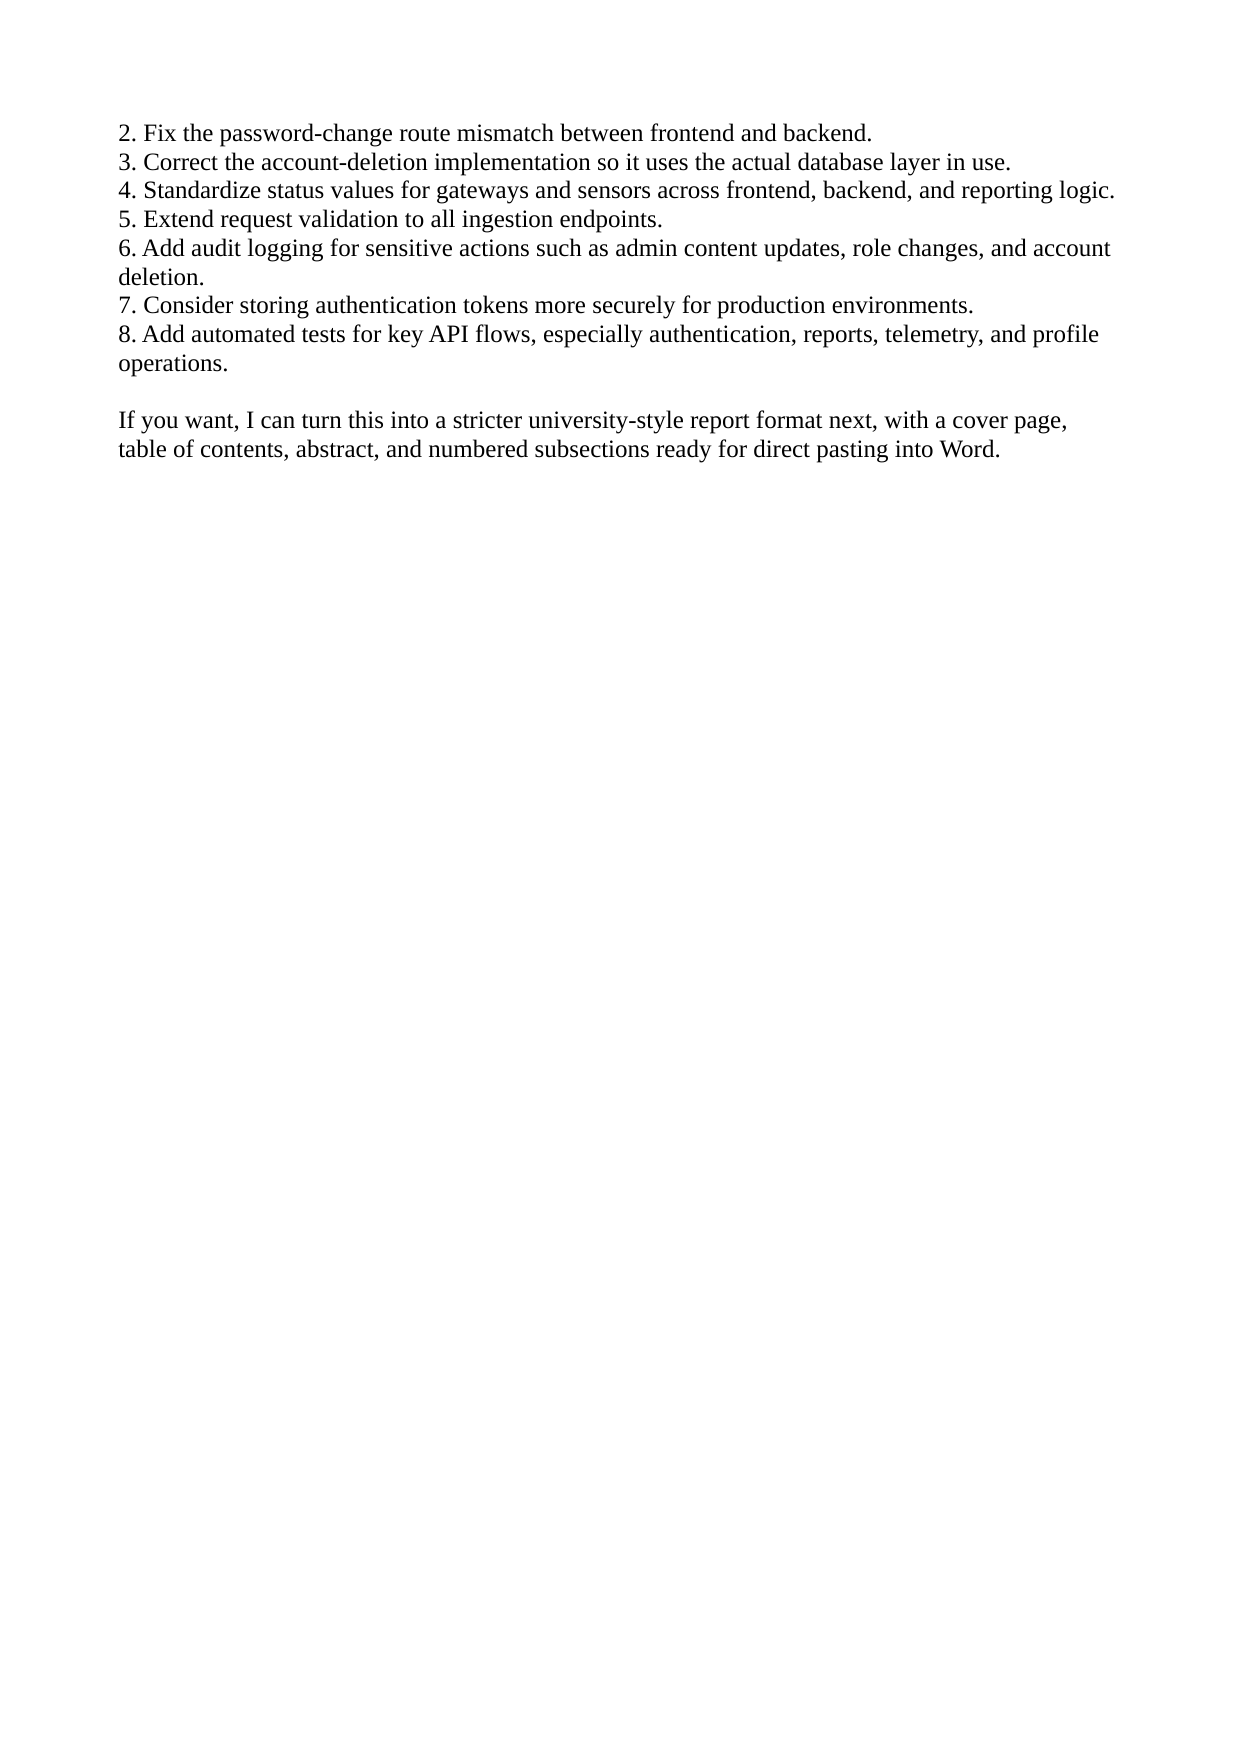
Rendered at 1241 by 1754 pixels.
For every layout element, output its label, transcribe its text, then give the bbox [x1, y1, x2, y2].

text 4. Standardize status values for gateways and sensors across frontend, backend, and reporting logic. [118, 176, 1122, 204]
text 8. Add automated tests for key API flows, especially authentication, reports, telemetry, and profile operations. [118, 319, 1122, 377]
text 5. Extend request validation to all ingestion endpoints. [118, 204, 1122, 233]
text 2. Fix the password-change route mismatch between frontend and backend. [118, 118, 1122, 147]
text If you want, I can turn this into a stricter university-style report format next, with a cover page, table of contents, abstract, and numbered subsections ready for direct pasting into Word. [118, 406, 1122, 463]
text 3. Correct the account-deletion implementation so it uses the actual database layer in use. [118, 147, 1122, 176]
text 6. Add audit logging for sensitive actions such as admin content updates, role changes, and account deletion. [118, 233, 1122, 291]
text 7. Consider storing authentication tokens more securely for production environments. [118, 291, 1122, 319]
